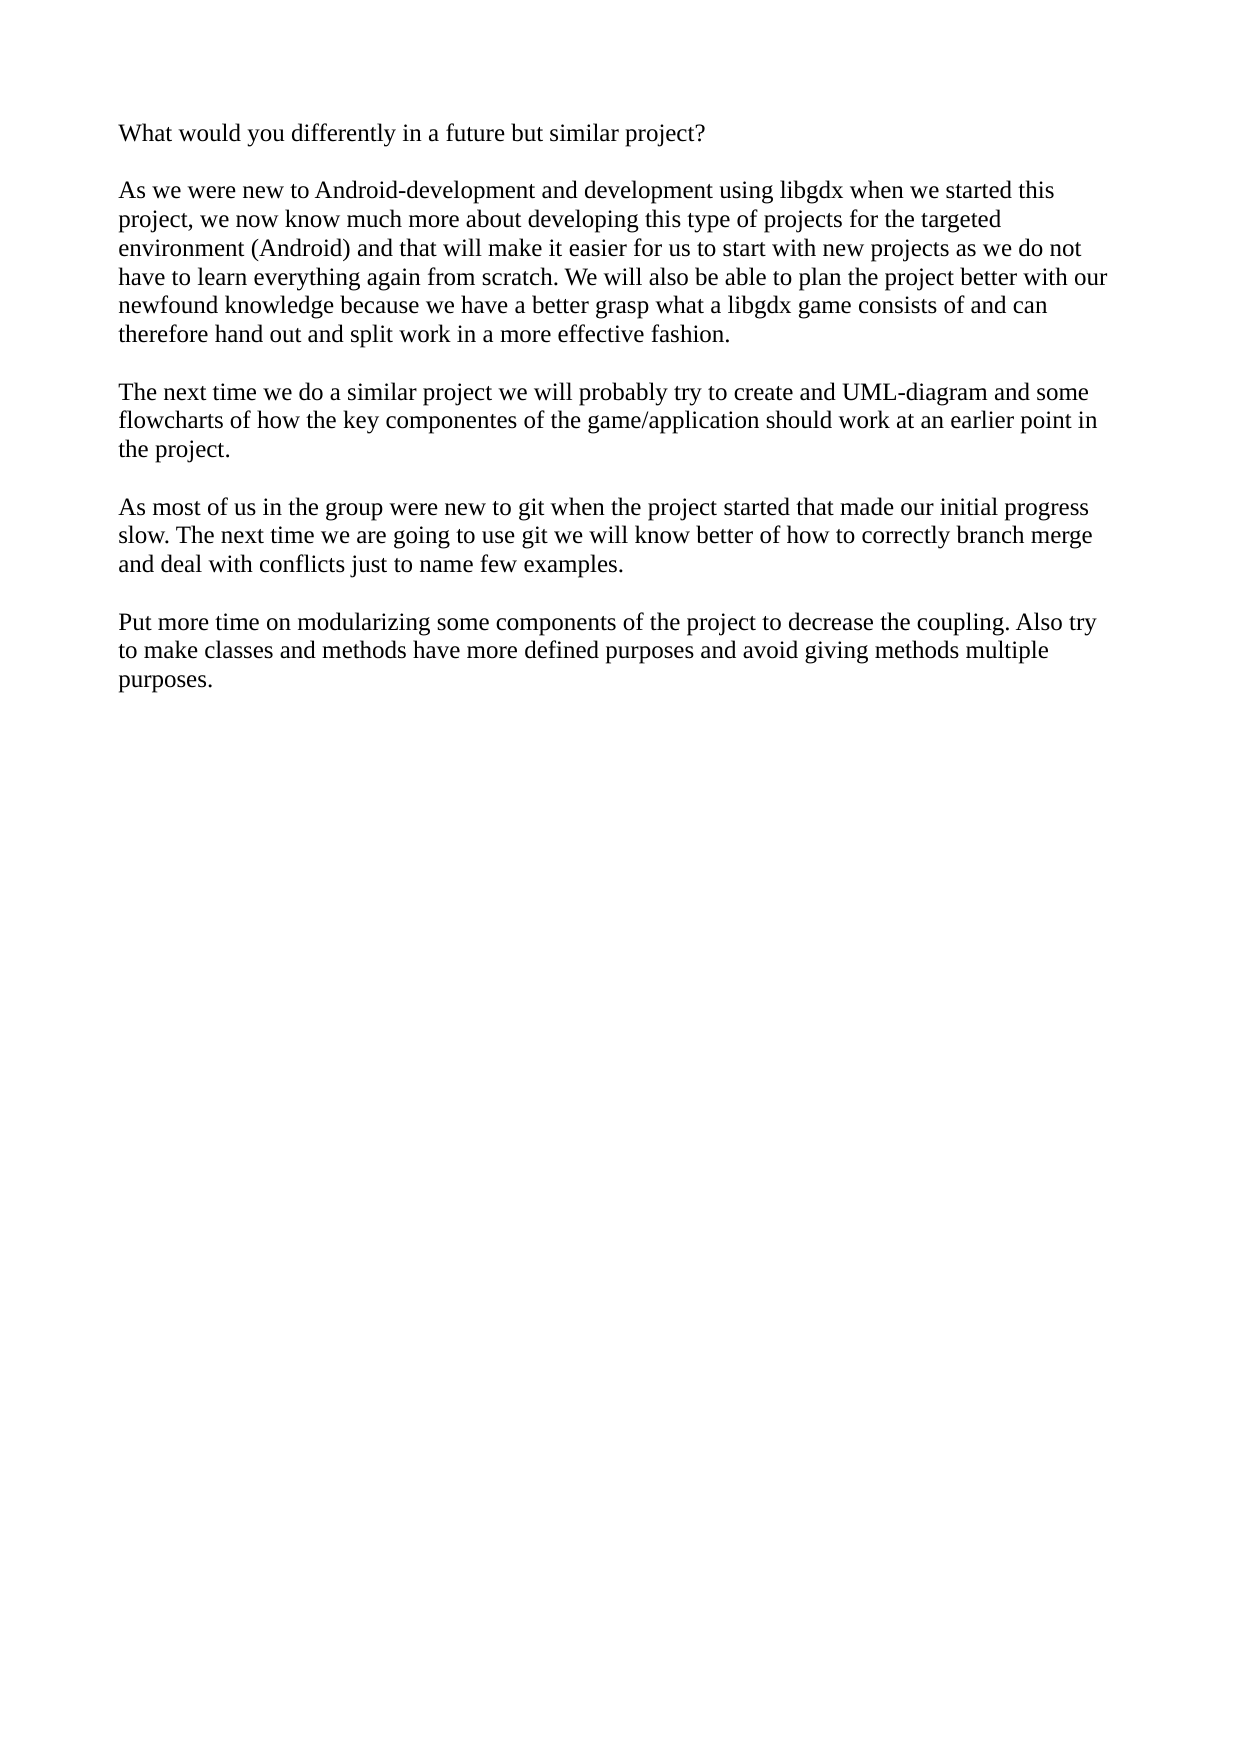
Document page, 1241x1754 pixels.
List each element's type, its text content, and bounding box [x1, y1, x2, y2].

text As we were new to Android-development and development using libgdx when we started this project, we now know much more about developing this type of projects for the targeted environment (Android) and that will make it easier for us to start with new projects as we do not have to learn everything again from scratch. We will also be able to plan the project better with our newfound knowledge because we have a better grasp what a libgdx game consists of and can therefore hand out and split work in a more effective fashion. [118, 176, 1122, 348]
text Put more time on modularizing some components of the project to decrease the coupling. Also try to make classes and methods have more defined purposes and avoid giving methods multiple purposes. [118, 607, 1122, 693]
text What would you differently in a future but similar project? [118, 118, 1122, 147]
text As most of us in the group were new to git when the project started that made our initial progress slow. The next time we are going to use git we will know better of how to correctly branch merge and deal with conflicts just to name few examples. [118, 492, 1122, 578]
text The next time we do a similar project we will probably try to create and UML-diagram and some flowcharts of how the key componentes of the game/application should work at an earlier point in the project. [118, 377, 1122, 463]
